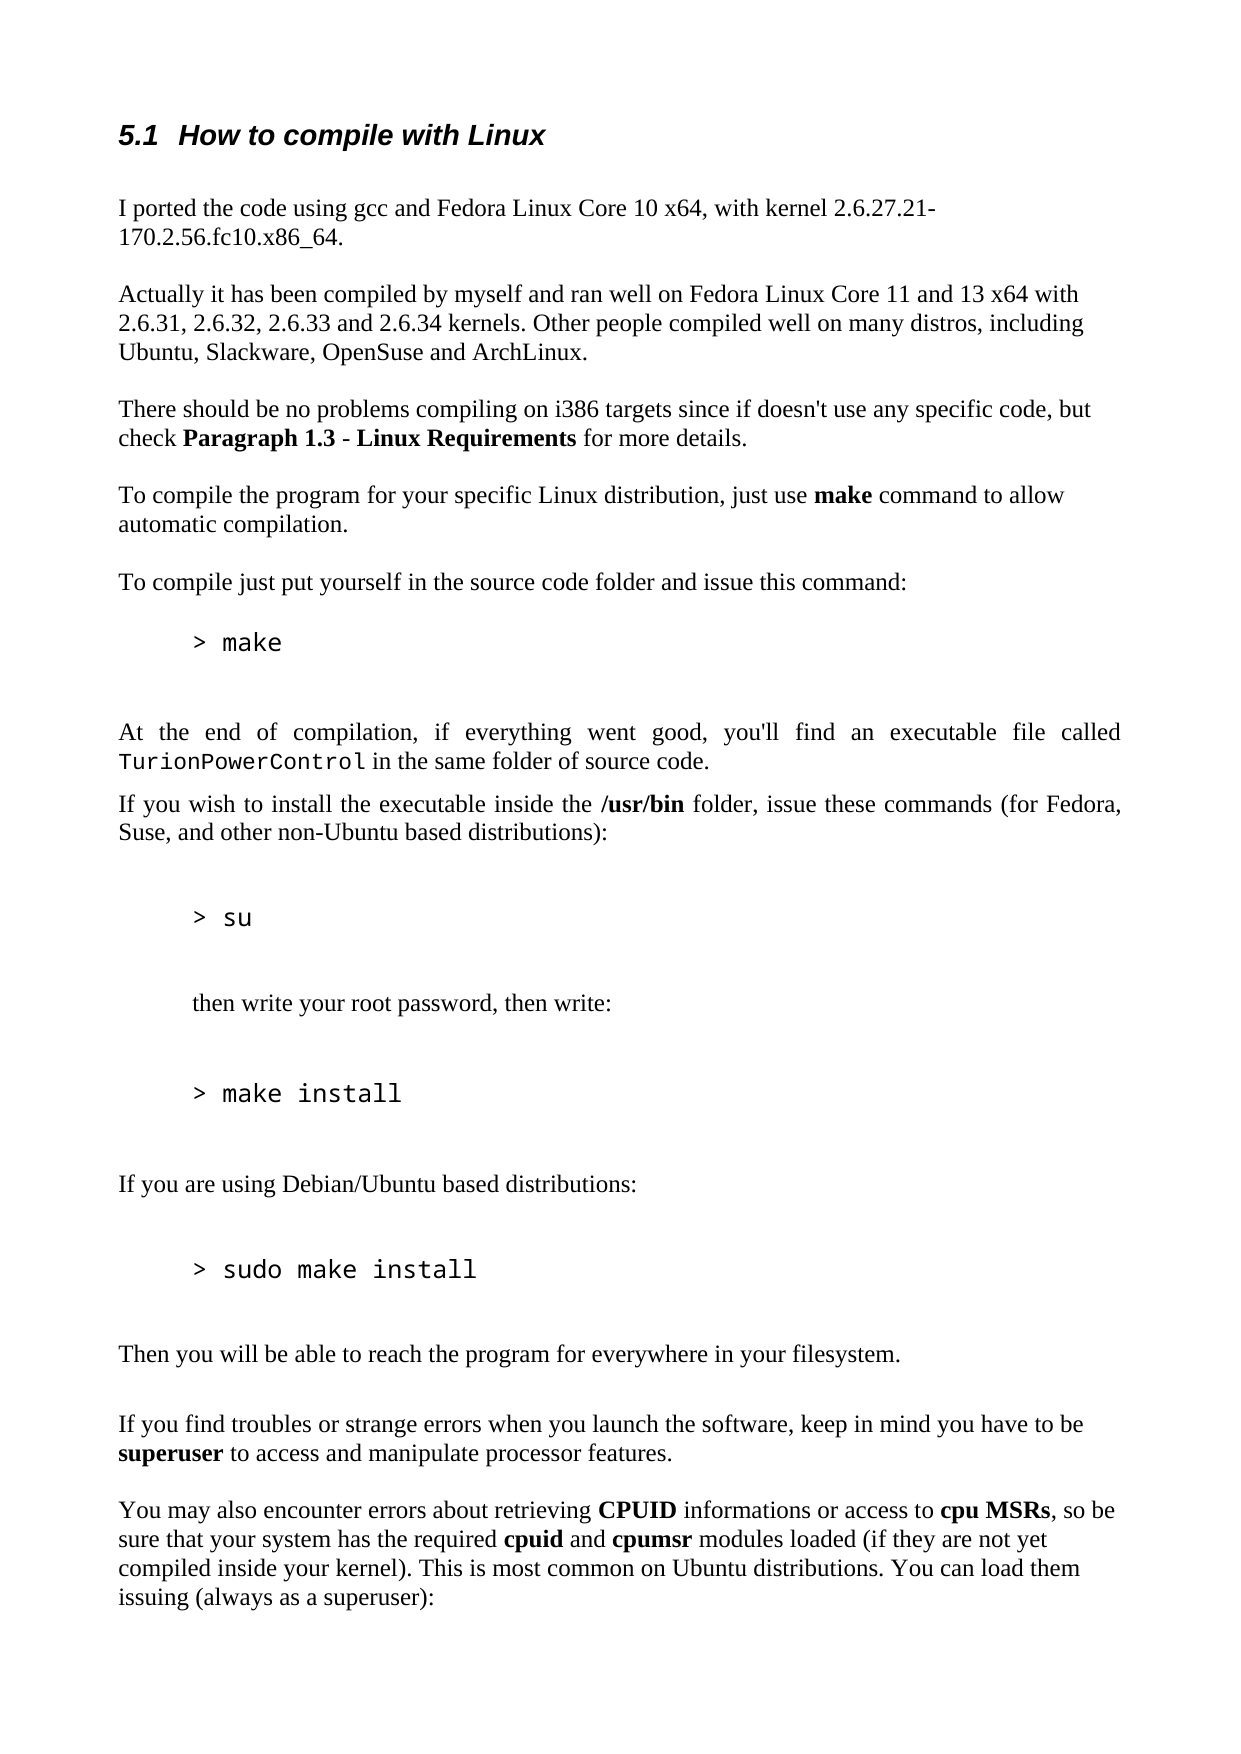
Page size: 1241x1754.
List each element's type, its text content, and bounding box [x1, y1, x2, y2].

text To compile just put yourself in the source code folder and issue this command: [118, 567, 1122, 595]
text At the end of compilation, if everything went good, you'll find an executable file called TurionPowerControl in the same folder of source code. [118, 717, 1122, 776]
text To compile the program for your specific Linux distribution, just use make command to allow automatic compilation. [118, 480, 1122, 538]
text Then you will be able to reach the program for everywhere in your filesystem. [118, 1339, 1122, 1368]
text I ported the code using gcc and Fedora Linux Core 10 x64, with kernel 2.6.27.21-170.2.56.fc10.x86_64. [118, 193, 1122, 250]
text > make [118, 624, 1122, 658]
text then write your root password, then write: [118, 988, 1122, 1017]
text There should be no problems compiling on i386 targets since if doesn't use any specific code, but check Paragraph 1.3 - Linux Requirements for more details. [118, 394, 1122, 452]
subtitle How to compile with Linux [118, 118, 1122, 152]
text If you wish to install the executable inside the /usr/bin folder, issue these commands (for Fedora, Suse, and other non-Ubuntu based distributions): [118, 789, 1122, 846]
text > sudo make install [118, 1251, 1122, 1285]
text You may also encounter errors about retrieving CPUID informations or access to cpu MSRs, so be sure that your system has the required cpuid and cpumsr modules loaded (if they are not yet compiled inside your kernel). This is most common on Ubuntu distributions. You can load them issuing (always as a superuser): [118, 1495, 1122, 1610]
text If you find troubles or strange errors when you launch the software, keep in mind you have to be superuser to access and manipulate processor features. [118, 1409, 1122, 1467]
text > make install [118, 1076, 1122, 1110]
text > su [118, 900, 1122, 934]
text Actually it has been compiled by myself and ran well on Fedora Linux Core 11 and 13 x64 with 2.6.31, 2.6.32, 2.6.33 and 2.6.34 kernels. Other people compiled well on many distros, including Ubuntu, Slackware, OpenSuse and ArchLinux. [118, 279, 1122, 365]
text If you are using Debian/Ubuntu based distributions: [118, 1169, 1122, 1197]
